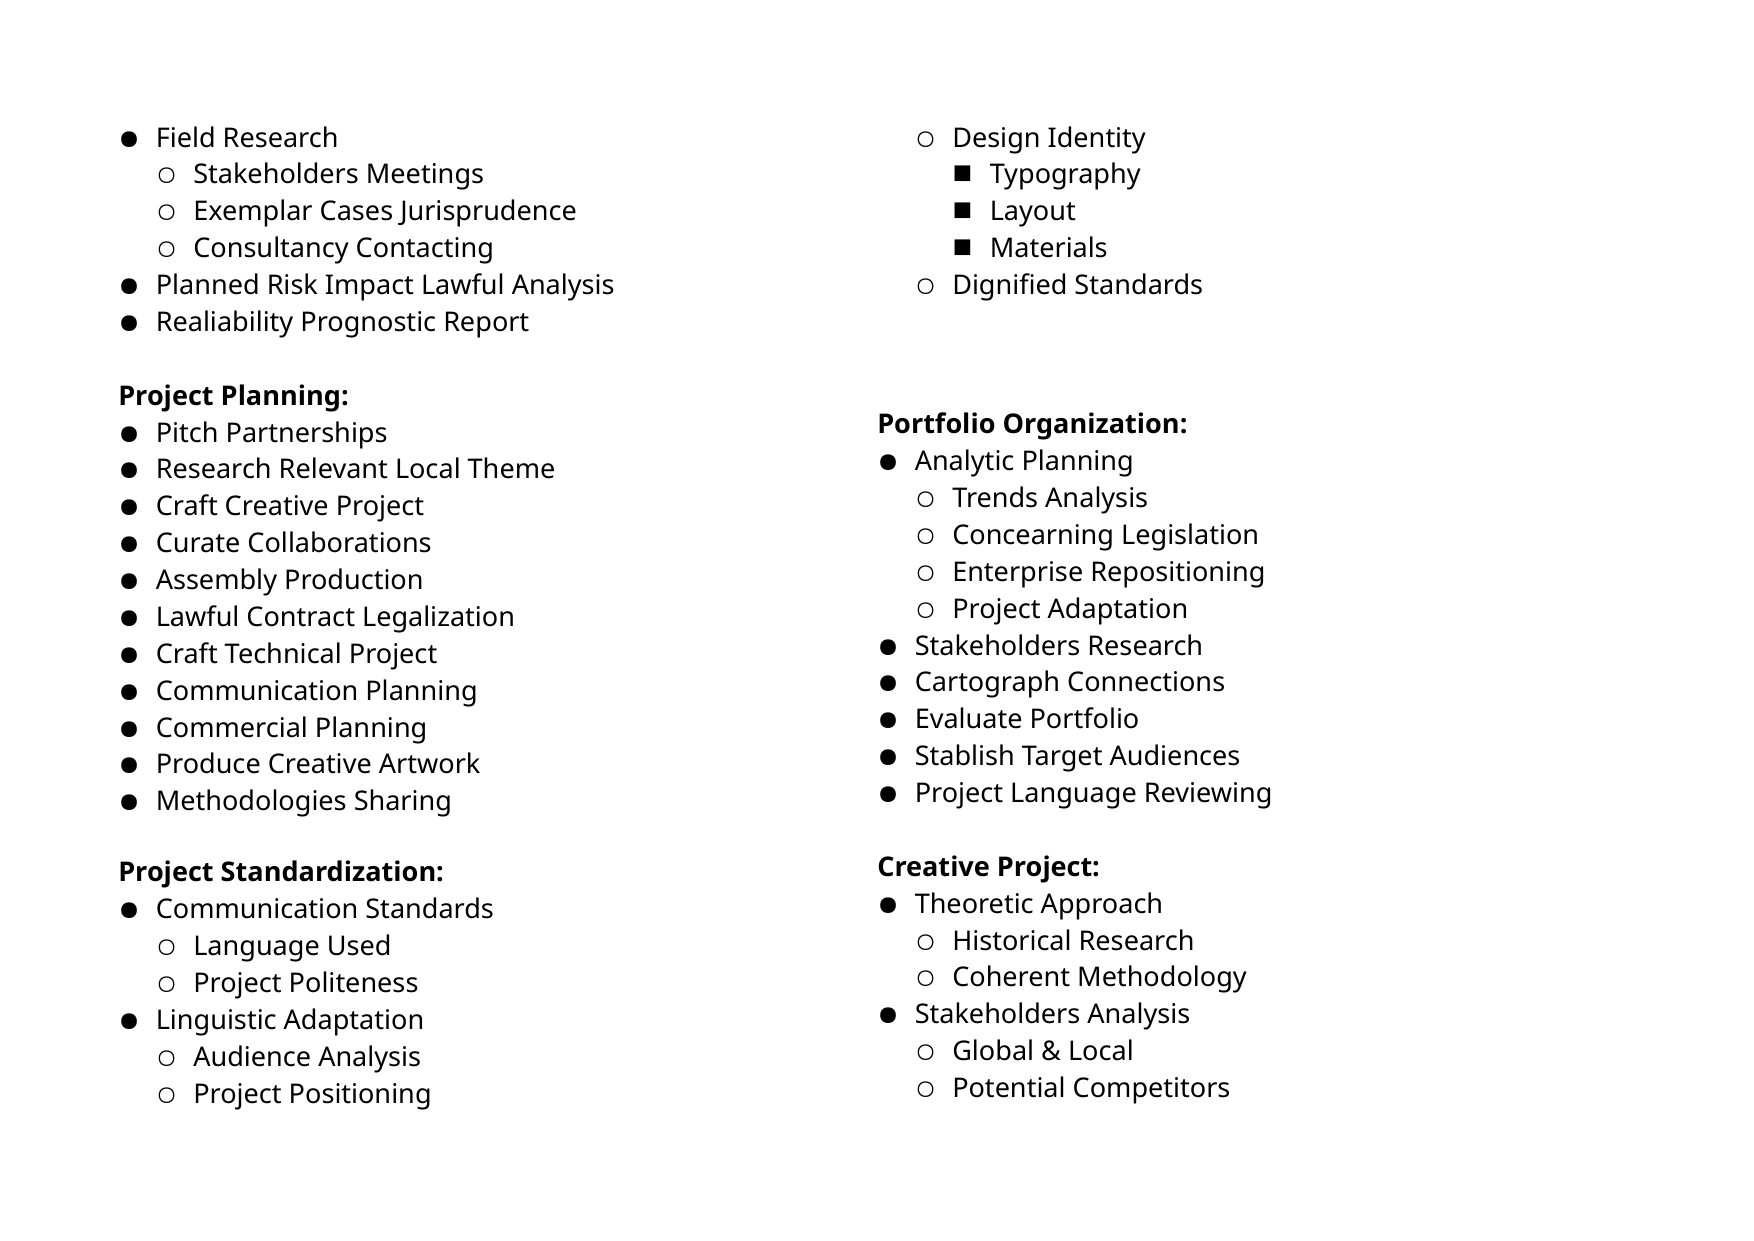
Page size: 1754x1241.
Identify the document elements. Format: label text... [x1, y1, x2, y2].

list Project Positioning [156, 1074, 877, 1111]
list Enterprise Repositioning [914, 552, 1636, 589]
list Global & Local [914, 1032, 1636, 1068]
list Curate Collaborations [118, 524, 877, 561]
list Theoretic Approach [877, 884, 1636, 921]
subtitle Project Planning: [118, 376, 877, 413]
list Craft Creative Project [118, 487, 877, 524]
list Planned Risk Impact Lawful Analysis [118, 266, 877, 302]
list Commercial Planning [118, 708, 877, 745]
list Linguistic Adaptation [118, 1000, 877, 1037]
list Produce Creative Artwork [118, 745, 877, 782]
list Analytic Planning [877, 442, 1636, 478]
list Communication Standards [118, 890, 877, 927]
list Consultancy Contacting [156, 229, 877, 266]
list Research Relevant Local Theme [118, 450, 877, 487]
list Coherent Methodology [914, 958, 1636, 995]
list Lawful Contract Legalization [118, 597, 877, 634]
list Trends Analysis [914, 478, 1636, 515]
subtitle Portfolio Organization: [877, 405, 1636, 442]
text Creative Project: [877, 847, 1636, 884]
list Pitch Partnerships [118, 413, 877, 450]
list Project Adaptation [914, 589, 1636, 626]
list Potential Competitors [914, 1068, 1636, 1105]
list Cartograph Connections [877, 663, 1636, 700]
list Field Research [118, 118, 877, 155]
list Craft Technical Project [118, 634, 877, 671]
list Historical Research [914, 921, 1636, 958]
list Typography [952, 155, 1636, 192]
list Dignified Standards [914, 266, 1636, 302]
list Concearning Legislation [914, 515, 1636, 552]
list Evaluate Portfolio [877, 700, 1636, 737]
list Stakeholders Meetings [156, 155, 877, 192]
list Project Language Reviewing [877, 773, 1636, 810]
list Assembly Production [118, 561, 877, 597]
list Stablish Target Audiences [877, 737, 1636, 773]
subtitle Project Standardization: [118, 853, 877, 890]
list Realiability Prognostic Report [118, 302, 877, 339]
list Layout [952, 192, 1636, 229]
list Exemplar Cases Jurisprudence [156, 192, 877, 229]
list Methodologies Sharing [118, 782, 877, 819]
list Design Identity [914, 118, 1636, 155]
list Stakeholders Research [877, 626, 1636, 663]
list Audience Analysis [156, 1037, 877, 1074]
list Stakeholders Analysis [877, 995, 1636, 1032]
list Communication Planning [118, 671, 877, 708]
list Project Politeness [156, 963, 877, 1000]
list Language Used [156, 927, 877, 963]
list Materials [952, 229, 1636, 266]
